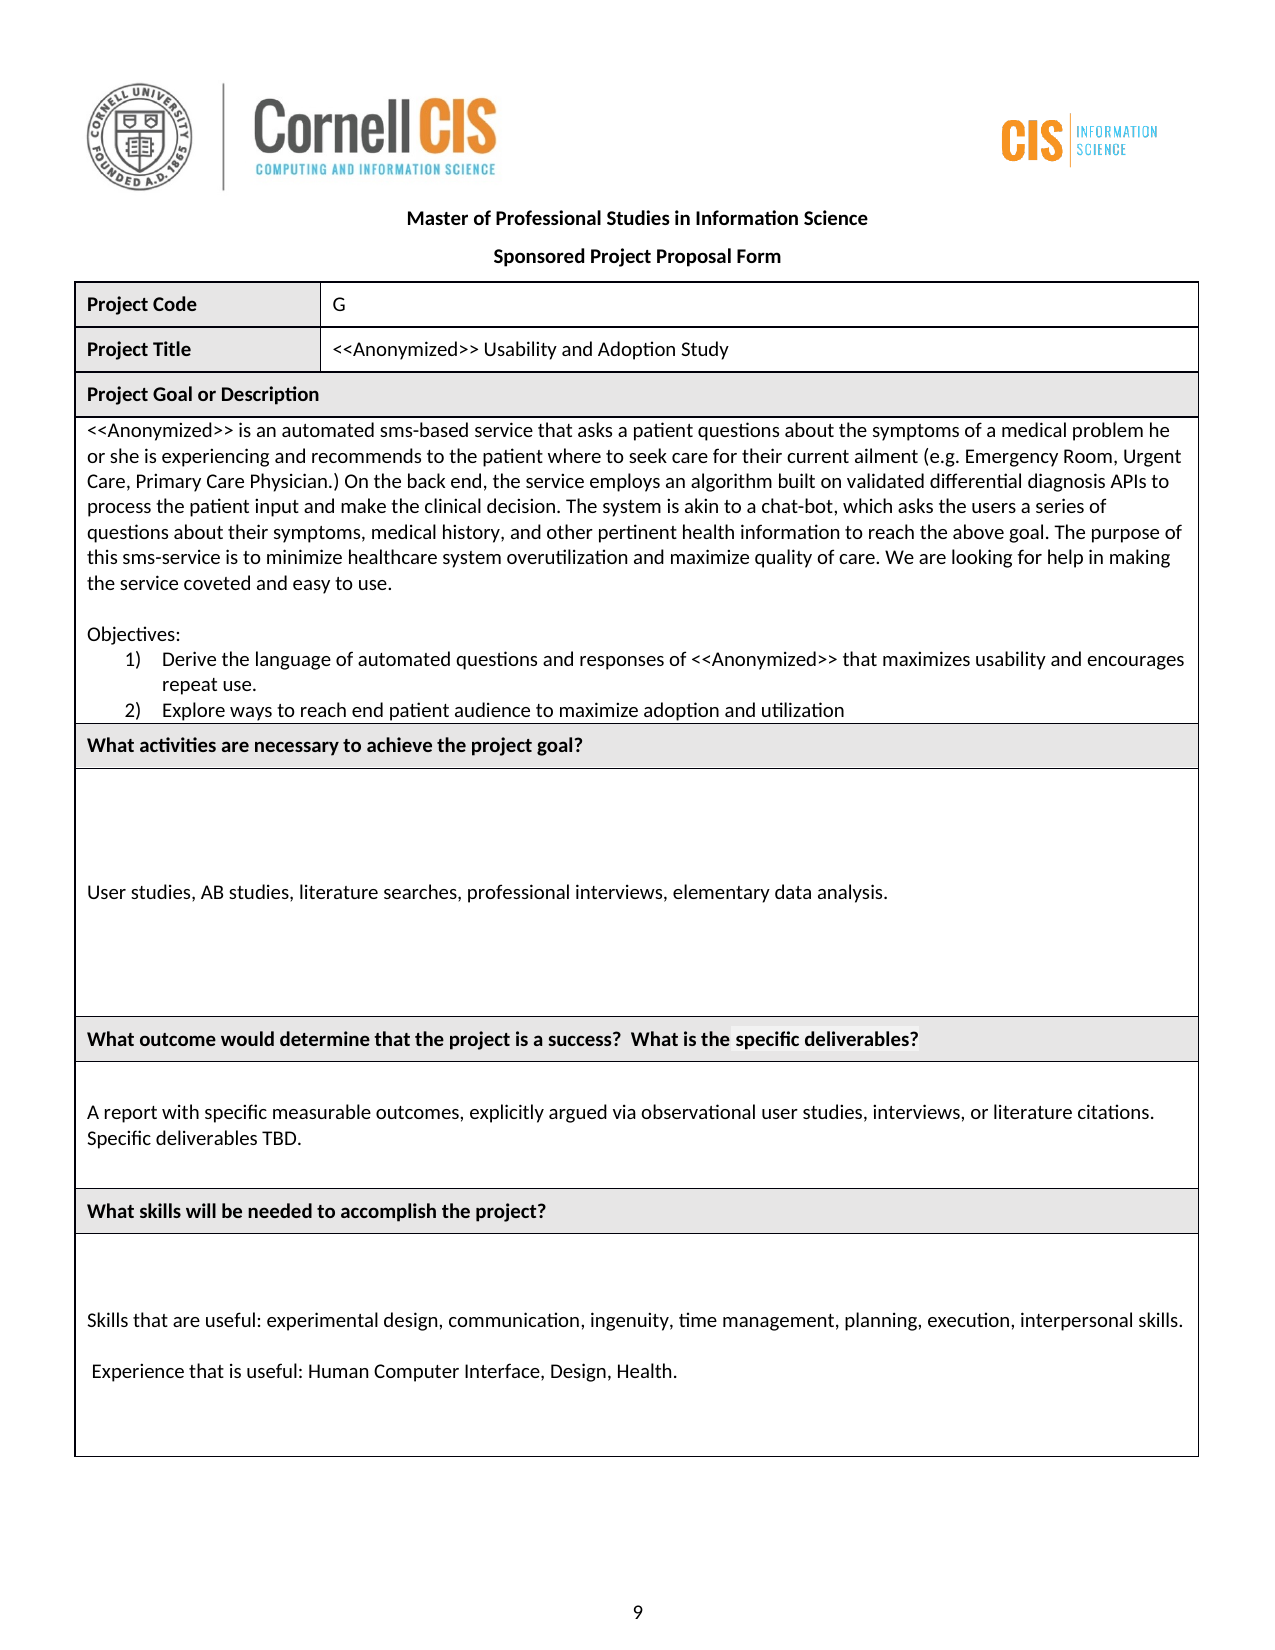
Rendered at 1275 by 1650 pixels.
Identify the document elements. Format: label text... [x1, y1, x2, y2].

table_cell What skills will be needed to accomplish the project? [76, 1189, 1198, 1233]
table_cell Project Goal or Description [76, 373, 1198, 416]
subtitle Master of Professional Studies in Information Science [75, 75, 1200, 231]
table_cell Skills that are useful: experimental design, communication, ingenuity, time management, planning, execution, interpersonal skills. Experience that is useful: Human Computer Interface, Design, Health. [76, 1234, 1198, 1456]
subtitle Sponsored Project Proposal Form [75, 243, 1200, 269]
table_cell <<Anonymized>> is an automated sms-based service that asks a patient questions about the symptoms of a medical problem he or she is experiencing and recommends to the patient where to seek care for their current ailment (e.g. Emergency Room, Urgent Care, Primary Care Physician.) On the back end, the service employs an algorithm built on validated differential diagnosis APIs to process the patient input and make the clinical decision. The system is akin to a chat-bot, which asks the users a series of questions about their symptoms, medical history, and other pertinent health information to reach the above goal. The purpose of this sms-service is to minimize healthcare system overutilization and maximize quality of care. We are looking for help in making the service coveted and easy to use. Objectives: Derive the language of automated questions and responses of <<Anonymized>> that maximizes usability and encourages repeat use. Explore ways to reach end patient audience to maximize adoption and utilization [76, 418, 1198, 722]
table_cell <<Anonymized>> Usability and Adoption Study [321, 328, 1198, 371]
table_cell Project Title [76, 328, 320, 371]
table_cell What outcome would determine that the project is a success? What is the specific deliverables? [76, 1017, 1198, 1061]
picture [75, 75, 507, 199]
table_header G [321, 283, 1198, 326]
table_header Project Code [76, 283, 320, 326]
picture [957, 75, 1200, 206]
table_cell What activities are necessary to achieve the project goal? [76, 724, 1198, 767]
table_cell User studies, AB studies, literature searches, professional interviews, elementary data analysis. [76, 769, 1198, 1016]
table_cell A report with specific measurable outcomes, explicitly argued via observational user studies, interviews, or literature citations. Specific deliverables TBD. [76, 1062, 1198, 1188]
